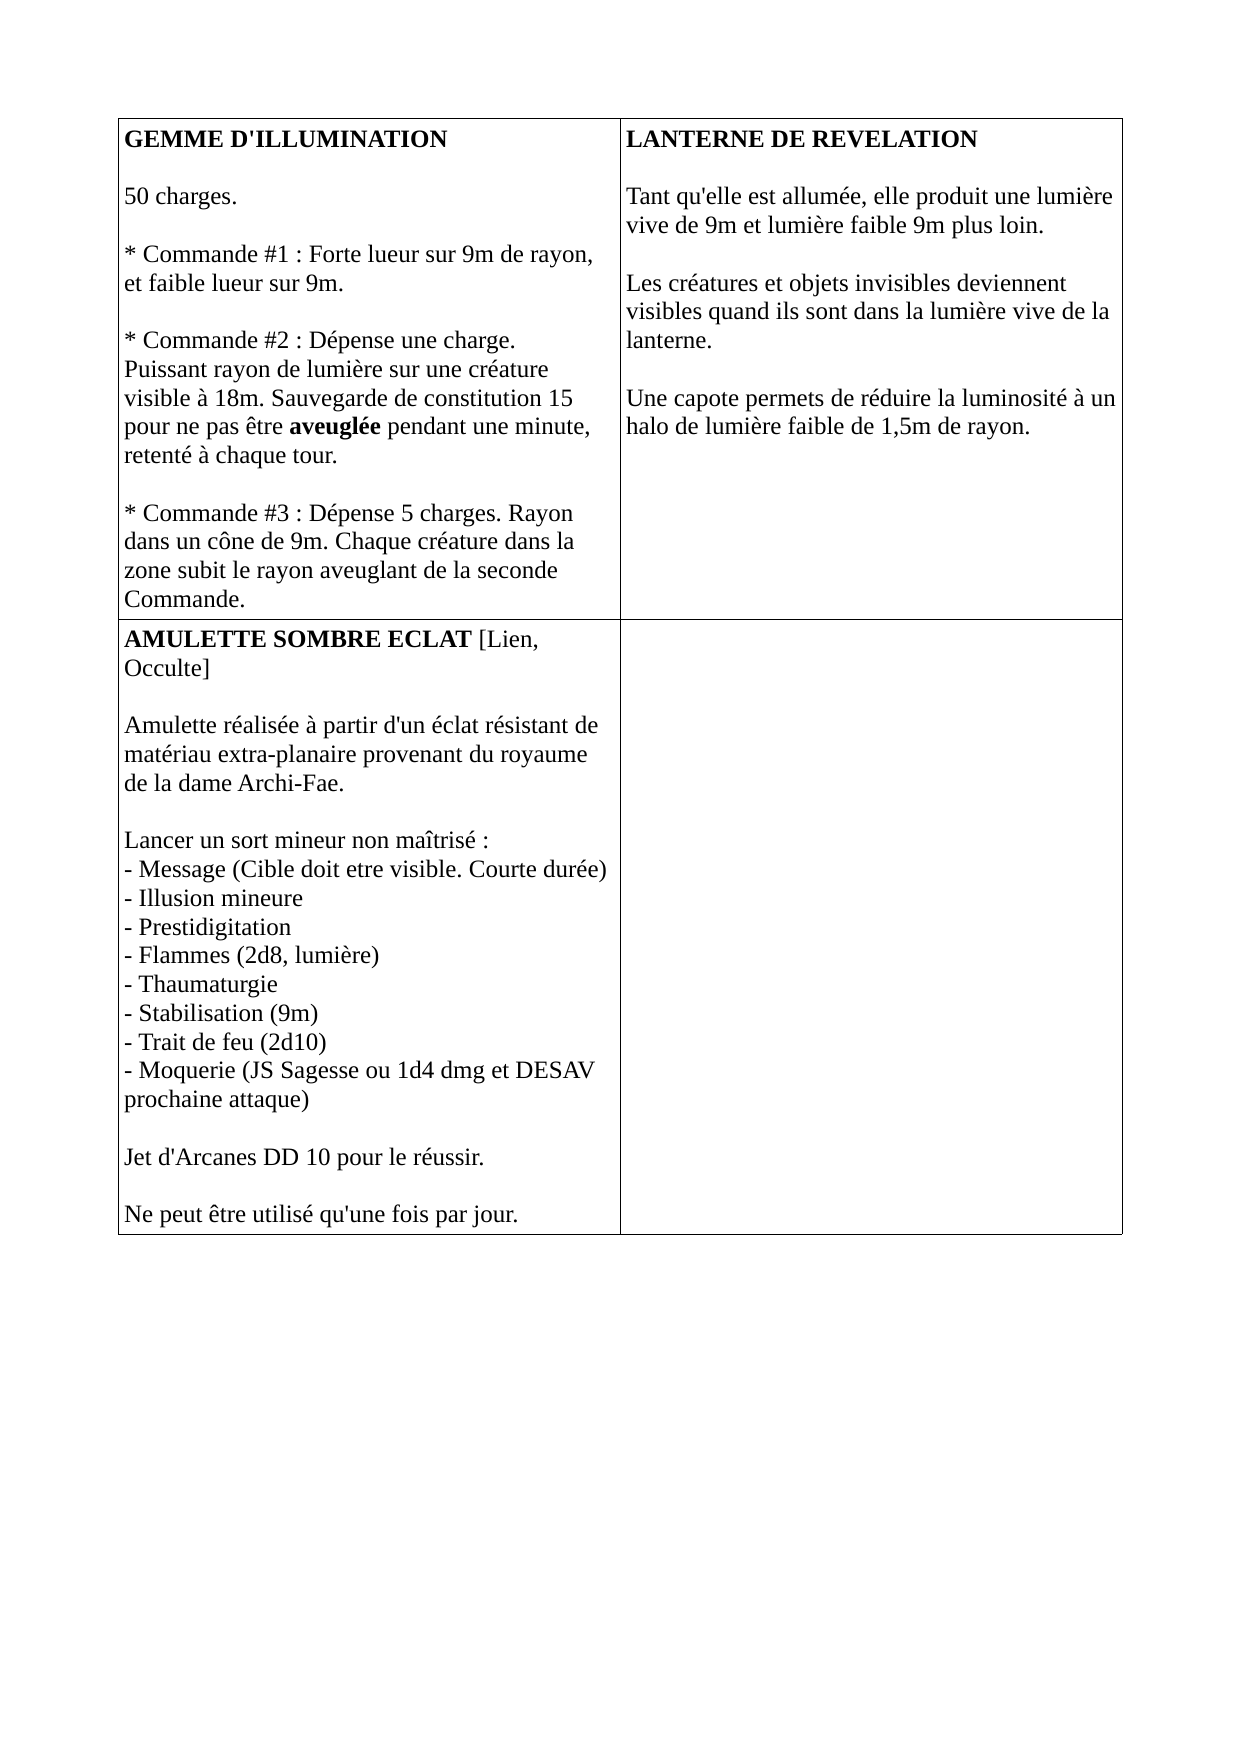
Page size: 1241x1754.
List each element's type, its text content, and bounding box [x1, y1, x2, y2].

table_header GEMME D'ILLUMINATION 50 charges. * Commande #1 : Forte lueur sur 9m de rayon, et faible lueur sur 9m. * Commande #2 : Dépense une charge. Puissant rayon de lumière sur une créature visible à 18m. Sauvegarde de constitution 15 pour ne pas être aveuglée pendant une minute, retenté à chaque tour. * Commande #3 : Dépense 5 charges. Rayon dans un cône de 9m. Chaque créature dans la zone subit le rayon aveuglant de la seconde Commande. [119, 119, 620, 618]
table_cell AMULETTE SOMBRE ECLAT [Lien, Occulte] Amulette réalisée à partir d'un éclat résistant de matériau extra-planaire provenant du royaume de la dame Archi-Fae. Lancer un sort mineur non maîtrisé : - Message (Cible doit etre visible. Courte durée) - Illusion mineure - Prestidigitation - Flammes (2d8, lumière) - Thaumaturgie - Stabilisation (9m) - Trait de feu (2d10) - Moquerie (JS Sagesse ou 1d4 dmg et DESAV prochaine attaque) Jet d'Arcanes DD 10 pour le réussir. Ne peut être utilisé qu'une fois par jour. [119, 620, 620, 1234]
table_cell [621, 620, 1122, 1234]
table_header LANTERNE DE REVELATION Tant qu'elle est allumée, elle produit une lumière vive de 9m et lumière faible 9m plus loin. Les créatures et objets invisibles deviennent visibles quand ils sont dans la lumière vive de la lanterne. Une capote permets de réduire la luminosité à un halo de lumière faible de 1,5m de rayon. [621, 119, 1122, 618]
